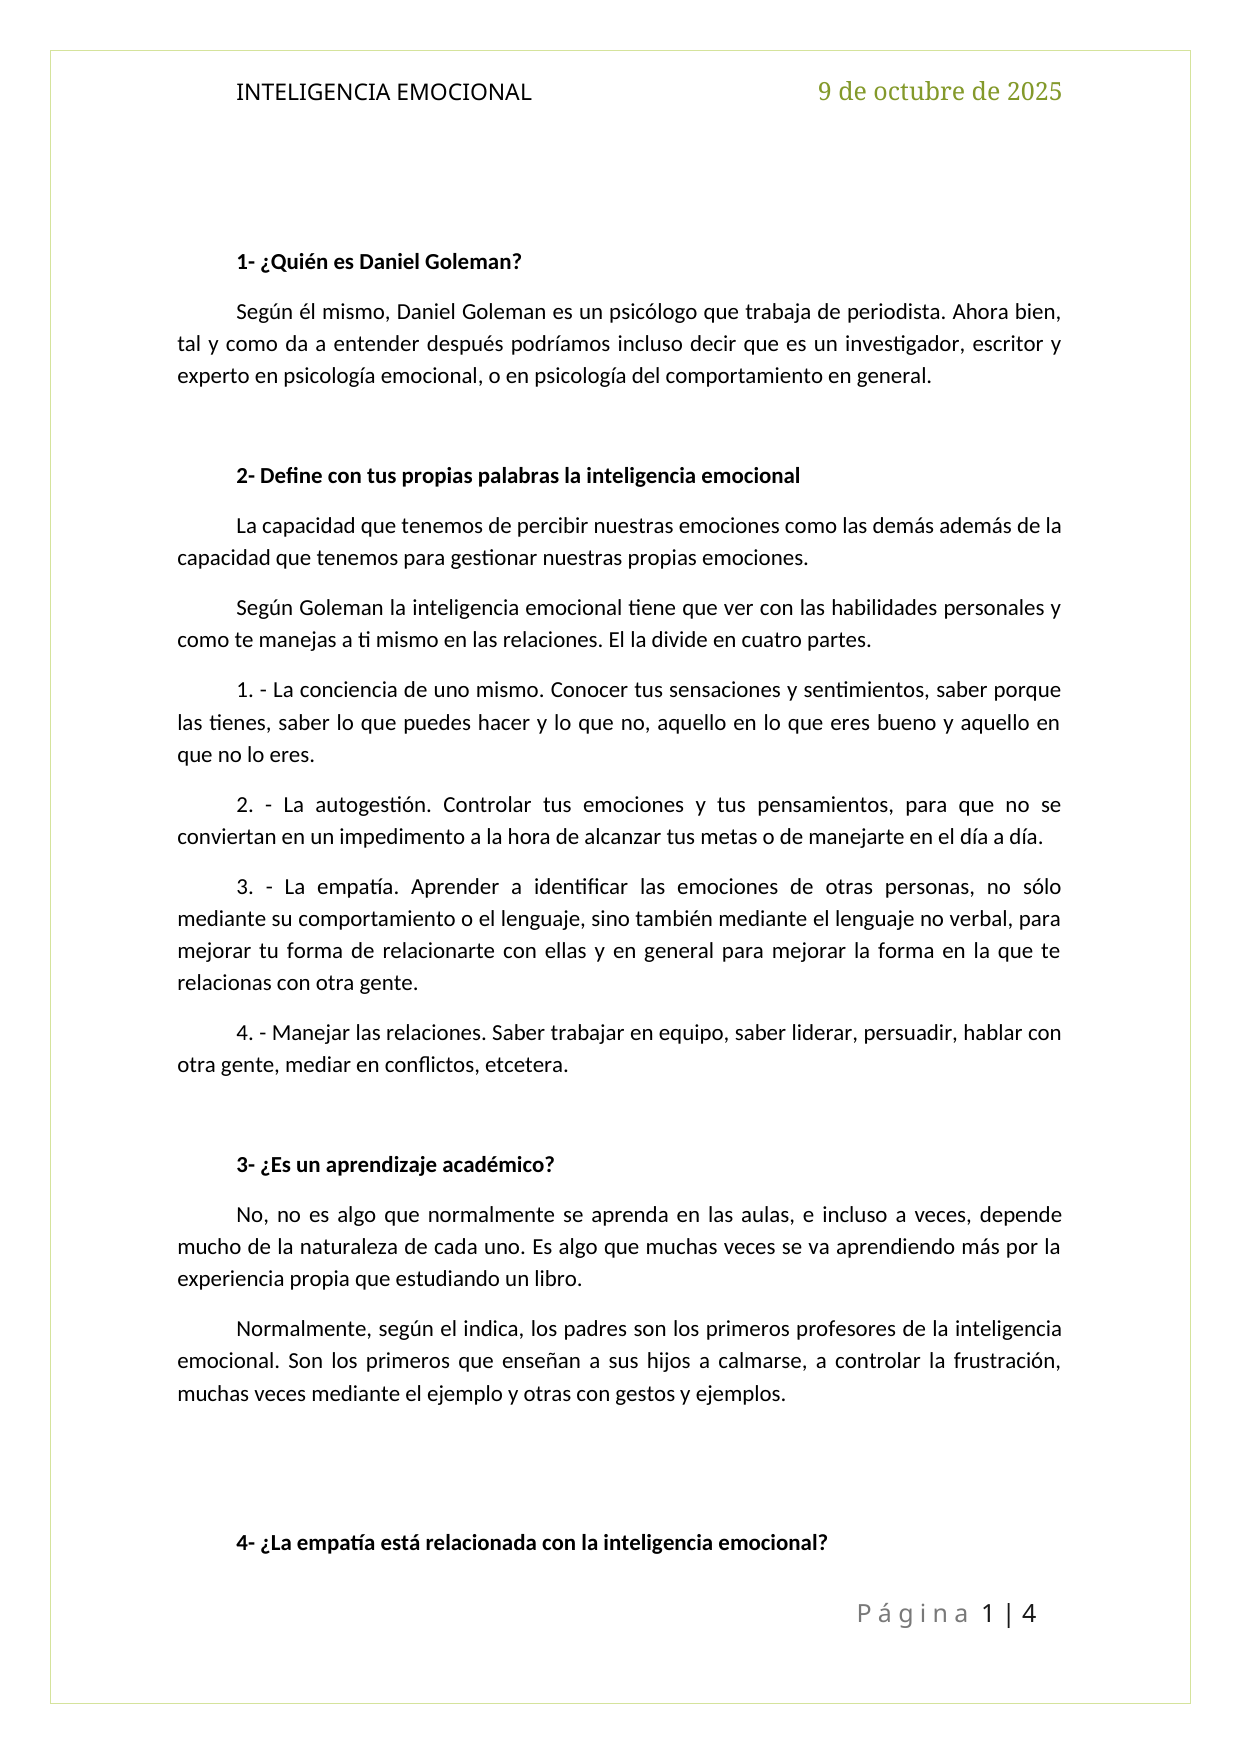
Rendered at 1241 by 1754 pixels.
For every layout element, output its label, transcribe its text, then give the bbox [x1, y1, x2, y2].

text 3. - La empatía. Aprender a identificar las emociones de otras personas, no sólo mediante su comportamiento o el lenguaje, sino también mediante el lenguaje no verbal, para mejorar tu forma de relacionarte con ellas y en general para mejorar la forma en la que te relacionas con otra gente. [177, 872, 1063, 996]
text 2. - La autogestión. Controlar tus emociones y tus pensamientos, para que no se conviertan en un impedimento a la hora de alcanzar tus metas o de manejarte en el día a día. [177, 790, 1063, 850]
text 3- ¿Es un aprendizaje académico? [177, 1150, 1063, 1178]
text 2- Define con tus propias palabras la inteligencia emocional [177, 461, 1063, 489]
text Según él mismo, Daniel Goleman es un psicólogo que trabaja de periodista. Ahora bien, tal y como da a entender después podríamos incluso decir que es un investigador, escritor y experto en psicología emocional, o en psicología del comportamiento en general. [177, 297, 1063, 390]
text 1- ¿Quién es Daniel Goleman? [177, 247, 1063, 275]
text Según Goleman la inteligencia emocional tiene que ver con las habilidades personales y como te manejas a ti mismo en las relaciones. El la divide en cuatro partes. [177, 593, 1063, 654]
text No, no es algo que normalmente se aprenda en las aulas, e incluso a veces, depende mucho de la naturaleza de cada uno. Es algo que muchas veces se va aprendiendo más por la experiencia propia que estudiando un libro. [177, 1200, 1063, 1293]
text Normalmente, según el indica, los padres son los primeros profesores de la inteligencia emocional. Son los primeros que enseñan a sus hijos a calmarse, a controlar la frustración, muchas veces mediante el ejemplo y otras con gestos y ejemplos. [177, 1314, 1063, 1407]
text 4- ¿La empatía está relacionada con la inteligencia emocional? [177, 1528, 1063, 1557]
text 1. - La conciencia de uno mismo. Conocer tus sensaciones y sentimientos, saber porque las tienes, saber lo que puedes hacer y lo que no, aquello en lo que eres bueno y aquello en que no lo eres. [177, 676, 1063, 768]
text 4. - Manejar las relaciones. Saber trabajar en equipo, saber liderar, persuadir, hablar con otra gente, mediar en conflictos, etcetera. [177, 1018, 1063, 1078]
text La capacidad que tenemos de percibir nuestras emociones como las demás además de la capacidad que tenemos para gestionar nuestras propias emociones. [177, 511, 1063, 572]
